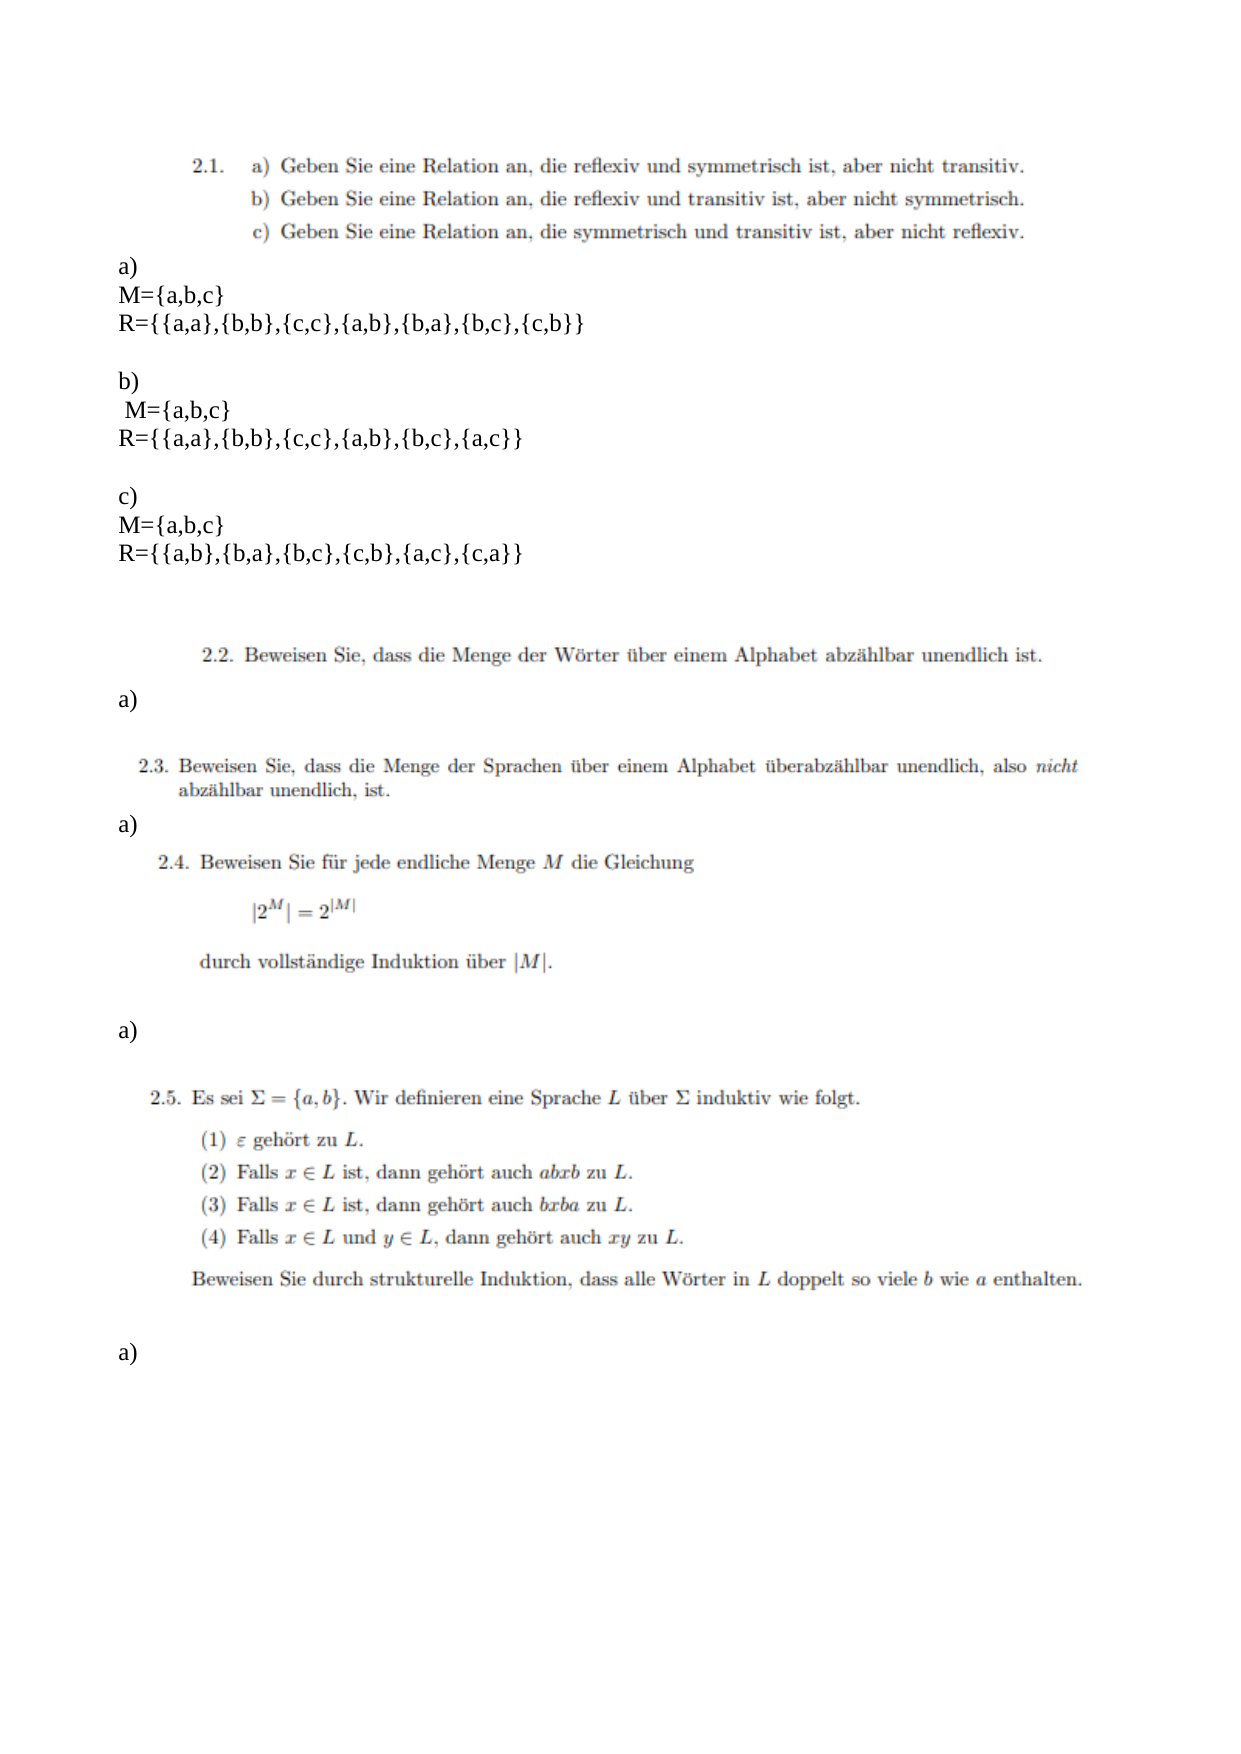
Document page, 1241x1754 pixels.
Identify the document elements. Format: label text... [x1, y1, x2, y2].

picture [155, 118, 1085, 251]
text c) [118, 481, 1122, 510]
text a) [118, 810, 1122, 838]
text b) [118, 366, 1122, 395]
text R={{a,b},{b,a},{b,c},{c,b},{a,c},{c,a}} [118, 538, 1122, 567]
text R={{a,a},{b,b},{c,c},{a,b},{b,a},{b,c},{c,b}} [118, 308, 1122, 337]
text M={a,b,c} [118, 280, 1122, 308]
text R={{a,a},{b,b},{c,c},{a,b},{b,c},{a,c}} [118, 423, 1122, 452]
text M={a,b,c} [118, 395, 1122, 423]
text a) [118, 1337, 1122, 1366]
text a) [118, 1016, 1122, 1044]
picture [118, 741, 1123, 810]
picture [118, 838, 1123, 987]
text M={a,b,c} [118, 510, 1122, 538]
picture [163, 624, 1077, 684]
text a) [118, 118, 1122, 280]
text a) [118, 625, 1122, 713]
picture [118, 1073, 1123, 1309]
